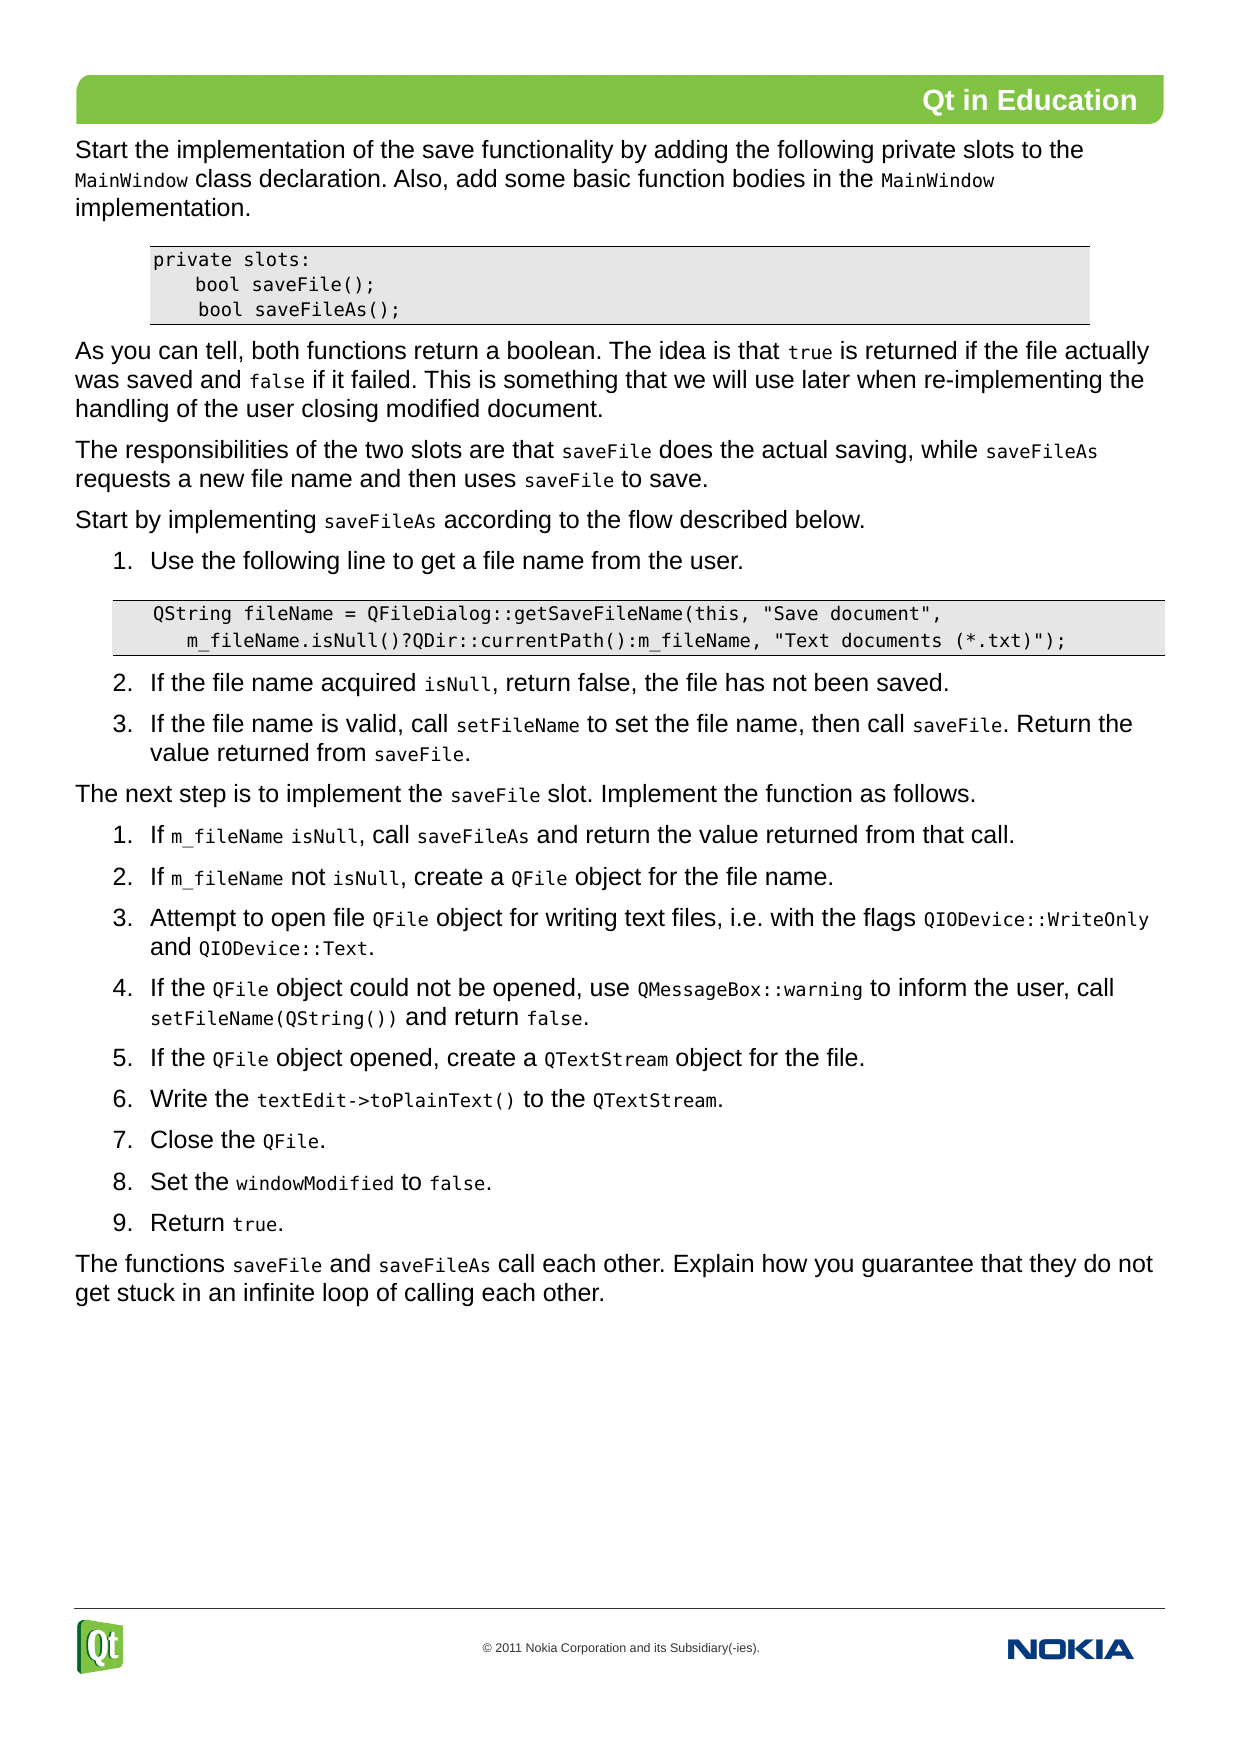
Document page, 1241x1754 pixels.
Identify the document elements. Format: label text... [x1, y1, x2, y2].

list If the QFile object could not be opened, use QMessageBox::warning to inform the user, call setFileName(QString()) and return false. [112, 973, 1165, 1030]
text bool saveFileAs(); [150, 296, 1090, 324]
text As you can tell, both functions return a boolean. The idea is that true is returned if the file actually was saved and false if it failed. This is something that we will use later when re-implementing the handling of the user closing modified document. [75, 336, 1165, 422]
list If the file name acquired isNull, return false, the file has not been saved. [112, 668, 1165, 696]
list Set the windowModified to false. [112, 1166, 1165, 1195]
text private slots: [150, 247, 1090, 274]
list If m_fileName isNull, call saveFileAs and return the value returned from that call. [112, 820, 1165, 849]
list If the file name is valid, call setFileName to set the file name, then call saveFile. Return the value returned from saveFile. [112, 709, 1165, 766]
text The next step is to implement the saveFile slot. Implement the function as follows. [75, 779, 1165, 808]
text Start the implementation of the save functionality by adding the following private slots to the MainWindow class declaration. Also, add some basic function bodies in the MainWindow implementation. [75, 135, 1165, 221]
picture [76, 75, 1164, 124]
text bool saveFile(); [150, 274, 1090, 296]
text The functions saveFile and saveFileAs call each other. Explain how you guarantee that they do not get stuck in an infinite loop of calling each other. [75, 1249, 1165, 1306]
list QString fileName = QFileDialog::getSaveFileName(this, "Save document", [112, 601, 1165, 627]
text Start by implementing saveFileAs according to the flow described below. [75, 505, 1165, 533]
list Write the textEdit->toPlainText() to the QTextStream. [112, 1084, 1165, 1113]
list Close the QFile. [112, 1125, 1165, 1154]
list If m_fileName not isNull, create a QFile object for the file name. [112, 861, 1165, 890]
text The responsibilities of the two slots are that saveFile does the actual saving, while saveFileAs requests a new file name and then uses saveFile to save. [75, 435, 1165, 492]
picture [73, 1615, 127, 1679]
list Attempt to open file QFile object for writing text files, i.e. with the flags QIODevice::WriteOnly and QIODevice::Text. [112, 903, 1165, 960]
list Return true. [112, 1208, 1165, 1236]
list If the QFile object opened, create a QTextStream object for the file. [112, 1043, 1165, 1071]
list Use the following line to get a file name from the user. [112, 546, 1165, 575]
list m_fileName.isNull()?QDir::currentPath():m_fileName, "Text documents (*.txt)"); [112, 627, 1165, 655]
picture [978, 1610, 1164, 1688]
